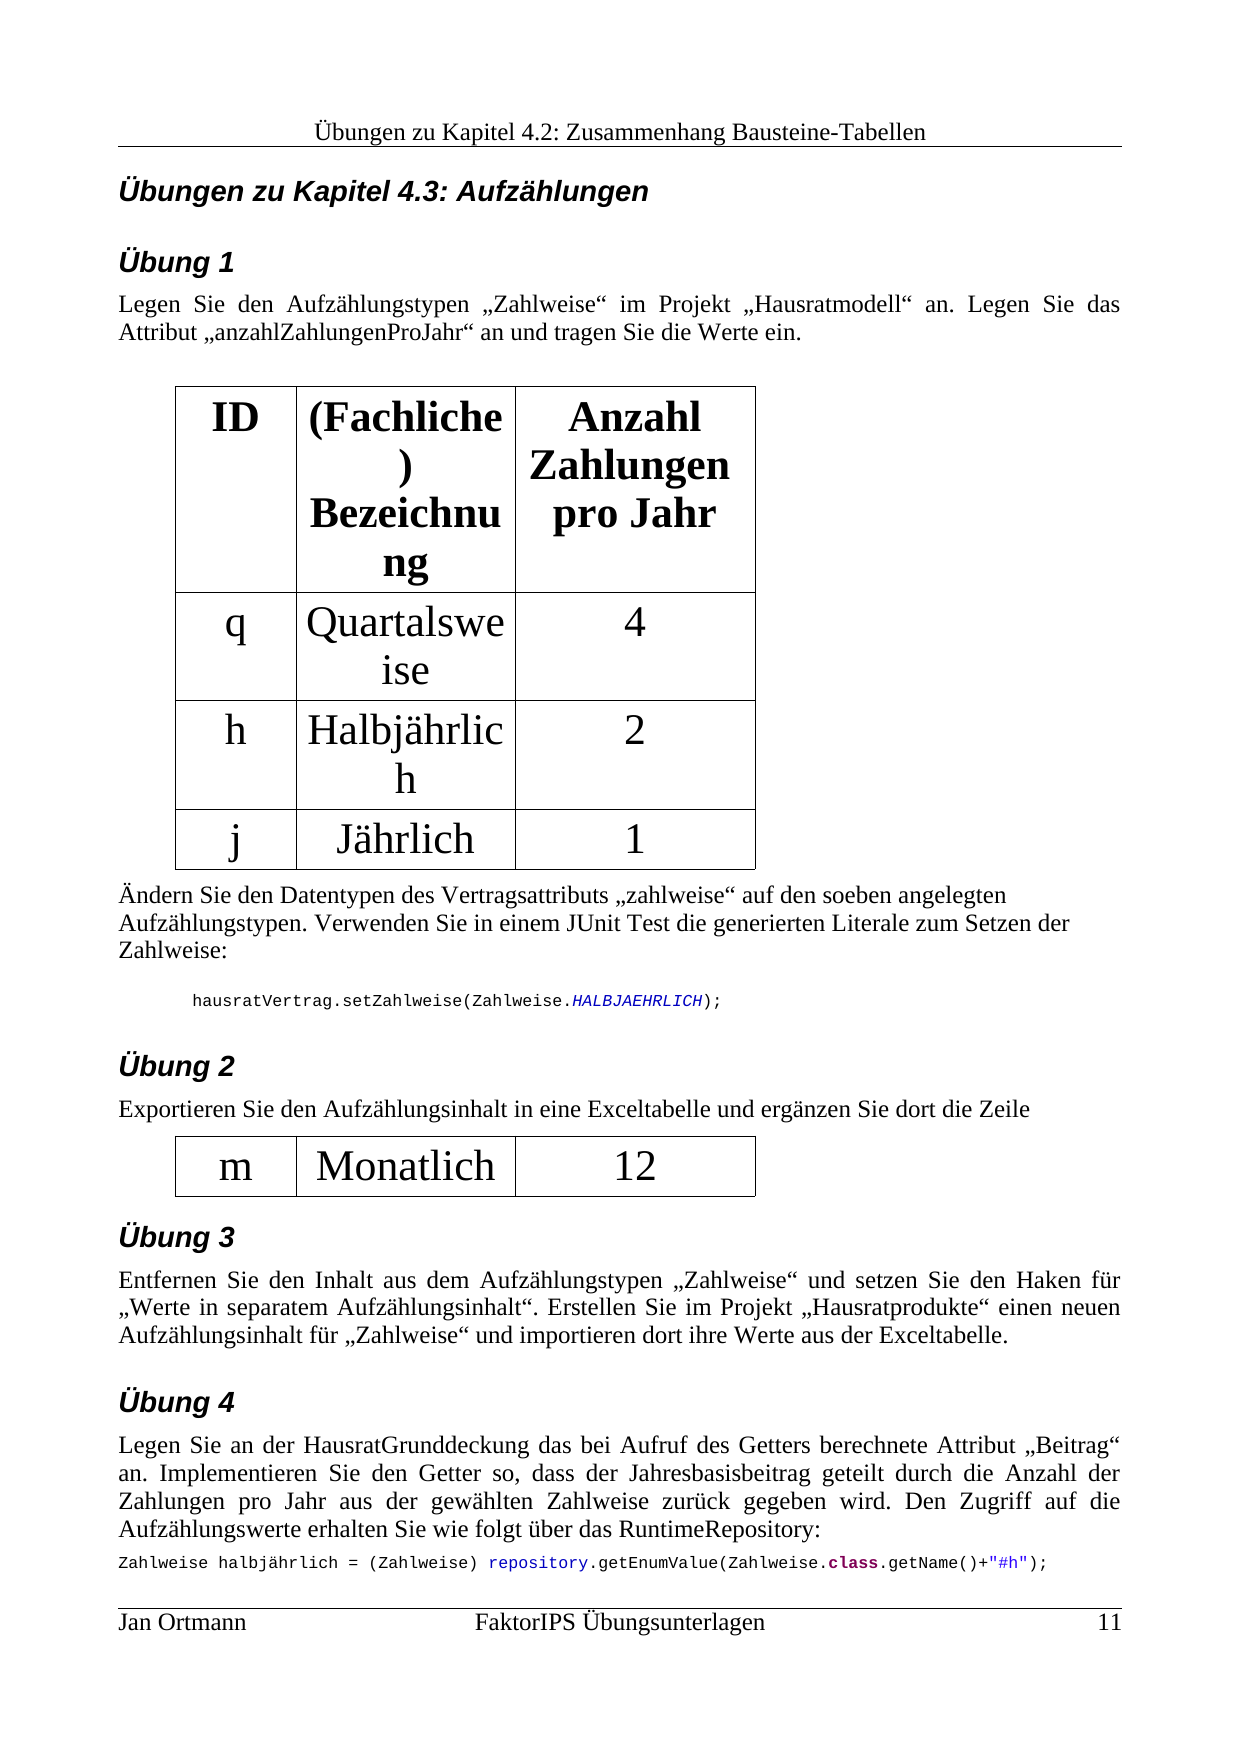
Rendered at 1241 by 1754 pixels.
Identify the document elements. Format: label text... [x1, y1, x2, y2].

text Exportieren Sie den Aufzählungsinhalt in eine Exceltabelle und ergänzen Sie dort die Zeile [118, 1095, 1122, 1123]
table_cell 4 [516, 593, 755, 700]
table_header (Fachliche) Bezeichnung [297, 387, 515, 592]
subtitle Übungen zu Kapitel 4.3: Aufzählungen [118, 175, 1122, 208]
text Ändern Sie den Datentypen des Vertragsattributs „zahlweise“ auf den soeben angelegten Aufzählungstypen. Verwenden Sie in einem JUnit Test die generierten Literale zum Setzen der Zahlweise: [118, 881, 1122, 964]
table_cell Jährlich [297, 810, 515, 868]
text Legen Sie den Aufzählungstypen „Zahlweise“ im Projekt „Hausratmodell“ an. Legen Sie das Attribut „anzahlZahlungenProJahr“ an und tragen Sie die Werte ein. [118, 291, 1122, 346]
table_header ID [176, 387, 296, 592]
table_cell j [176, 810, 296, 868]
table_cell Quartalsweise [297, 593, 515, 700]
subtitle Übung 2 [118, 1050, 1122, 1083]
table_cell 2 [516, 701, 755, 808]
table_header Anzahl Zahlungen pro Jahr [516, 387, 755, 592]
subtitle Übung 3 [118, 1221, 1122, 1253]
table_header Monatlich [297, 1137, 515, 1196]
text Zahlweise halbjährlich = (Zahlweise) repository.getEnumValue(Zahlweise.class.getName()+"#h"); [118, 1555, 1122, 1574]
table_cell q [176, 593, 296, 700]
text Legen Sie an der HausratGrunddeckung das bei Aufruf des Getters berechnete Attribut „Beitrag“ an. Implementieren Sie den Getter so, dass der Jahresbasisbeitrag geteilt durch die Anzahl der Zahlungen pro Jahr aus der gewählten Zahlweise zurück gegeben wird. Den Zugriff auf die Aufzählungswerte erhalten Sie wie folgt über das RuntimeRepository: [118, 1432, 1122, 1542]
subtitle Übung 1 [118, 246, 1122, 278]
table_header 12 [516, 1137, 755, 1196]
table_cell Halbjährlich [297, 701, 515, 808]
table_header m [176, 1137, 296, 1196]
text Entfernen Sie den Inhalt aus dem Aufzählungstypen „Zahlweise“ und setzen Sie den Haken für „Werte in separatem Aufzählungsinhalt“. Erstellen Sie im Projekt „Hausratprodukte“ einen neuen Aufzählungsinhalt für „Zahlweise“ und importieren dort ihre Werte aus der Exceltabelle. [118, 1266, 1122, 1349]
table_cell h [176, 701, 296, 808]
text hausratVertrag.setZahlweise(Zahlweise.HALBJAEHRLICH); [118, 989, 1122, 1013]
subtitle Übung 4 [118, 1386, 1122, 1419]
table_cell 1 [516, 810, 755, 868]
